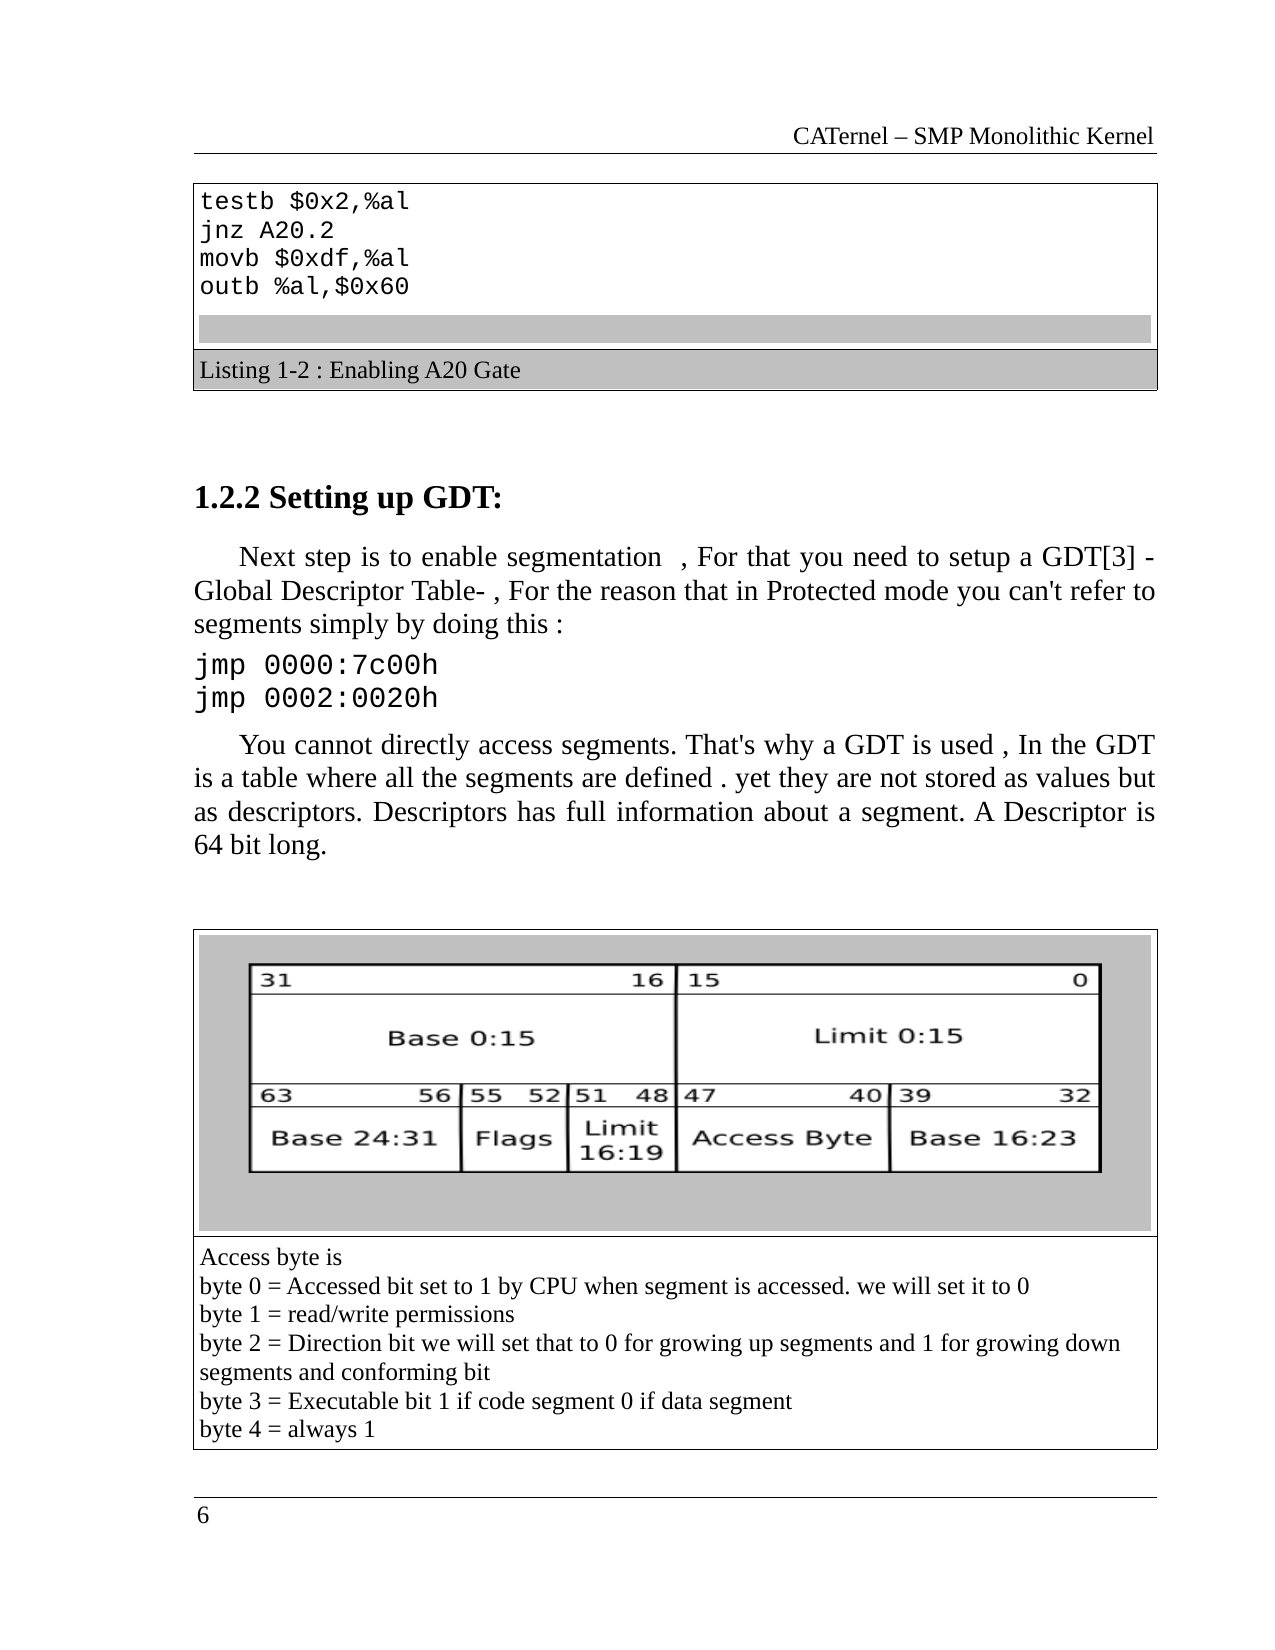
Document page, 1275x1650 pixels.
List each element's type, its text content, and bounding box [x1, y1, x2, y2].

table_header [194, 964, 1157, 1236]
table_header [194, 930, 1157, 963]
table_cell Access byte is byte 0 = Accessed bit set to 1 by CPU when segment is accessed. we will set it to 0 byte 1 = read/write permissions byte 2 = Direction bit we will set that to 0 for growing up segments and 1 for growing down segments and conforming bit byte 3 = Executable bit 1 if code segment 0 if data segment byte 4 = always 1 [194, 1237, 1157, 1449]
picture [248, 963, 1102, 1173]
table_header testb $0x2,%al jnz A20.2 movb $0xdf,%al outb %al,$0x60 [194, 184, 1157, 349]
table_cell Listing 1-2 : Enabling A20 Gate [194, 350, 1157, 389]
text You cannot directly access segments. That's why a GDT is used , In the GDT is a table where all the segments are defined . yet they are not stored as values but as descriptors. Descriptors has full information about a segment. A Descriptor is 64 bit long. [193, 727, 1157, 861]
text 1.2.2 Setting up GDT: [193, 478, 1157, 516]
text Next step is to enable segmentation , For that you need to setup a GDT[3] -Global Descriptor Table- , For the reason that in Protected mode you can't refer to segments simply by doing this : [193, 539, 1157, 640]
text jmp 0000:7c00h [193, 650, 1157, 683]
text jmp 0002:0020h [193, 683, 1157, 716]
